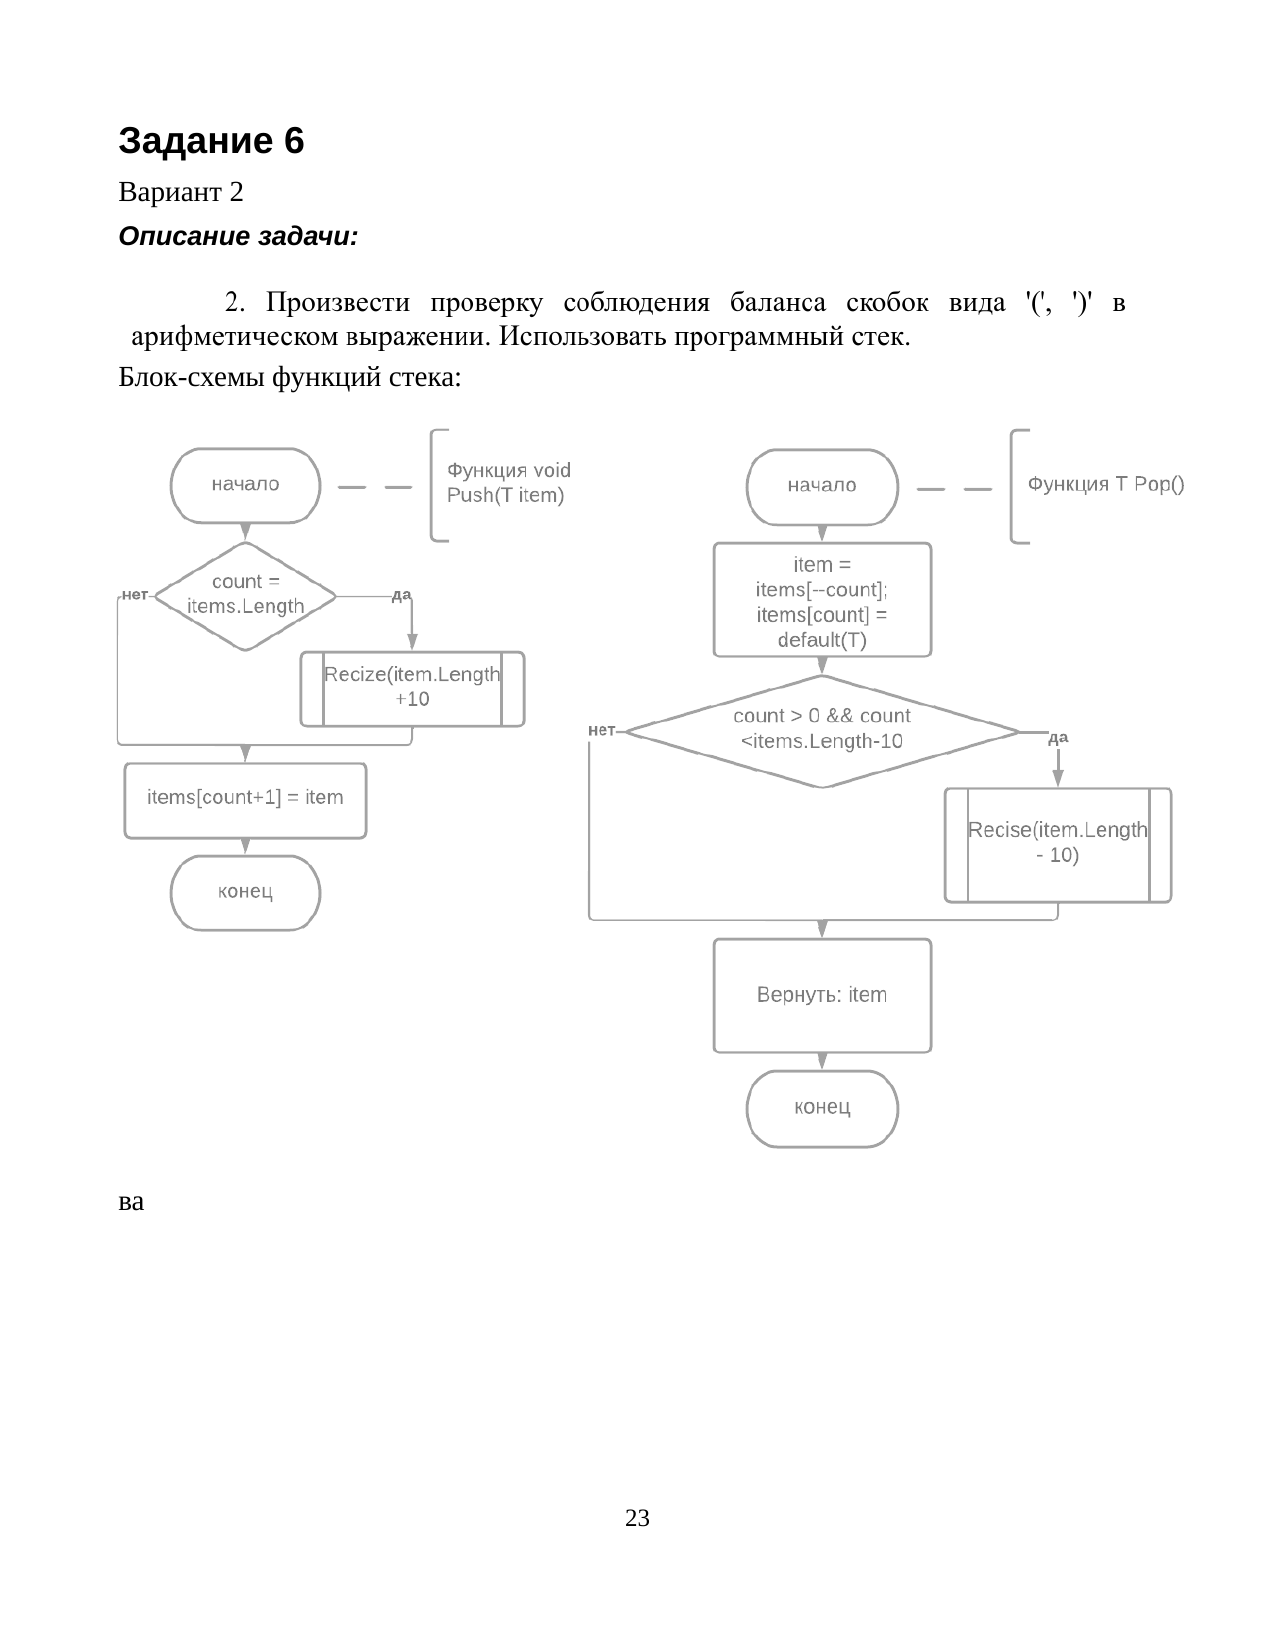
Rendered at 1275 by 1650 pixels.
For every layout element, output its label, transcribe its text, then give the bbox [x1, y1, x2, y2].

text Блок-схемы функций стека: [118, 359, 1157, 392]
picture [118, 263, 1157, 359]
subtitle Описание задачи: [118, 220, 1157, 251]
picture [79, 392, 1237, 1184]
text Вариант 2 [118, 174, 1157, 207]
subtitle Задание 6 [118, 118, 1157, 161]
text ва [118, 967, 1157, 1217]
